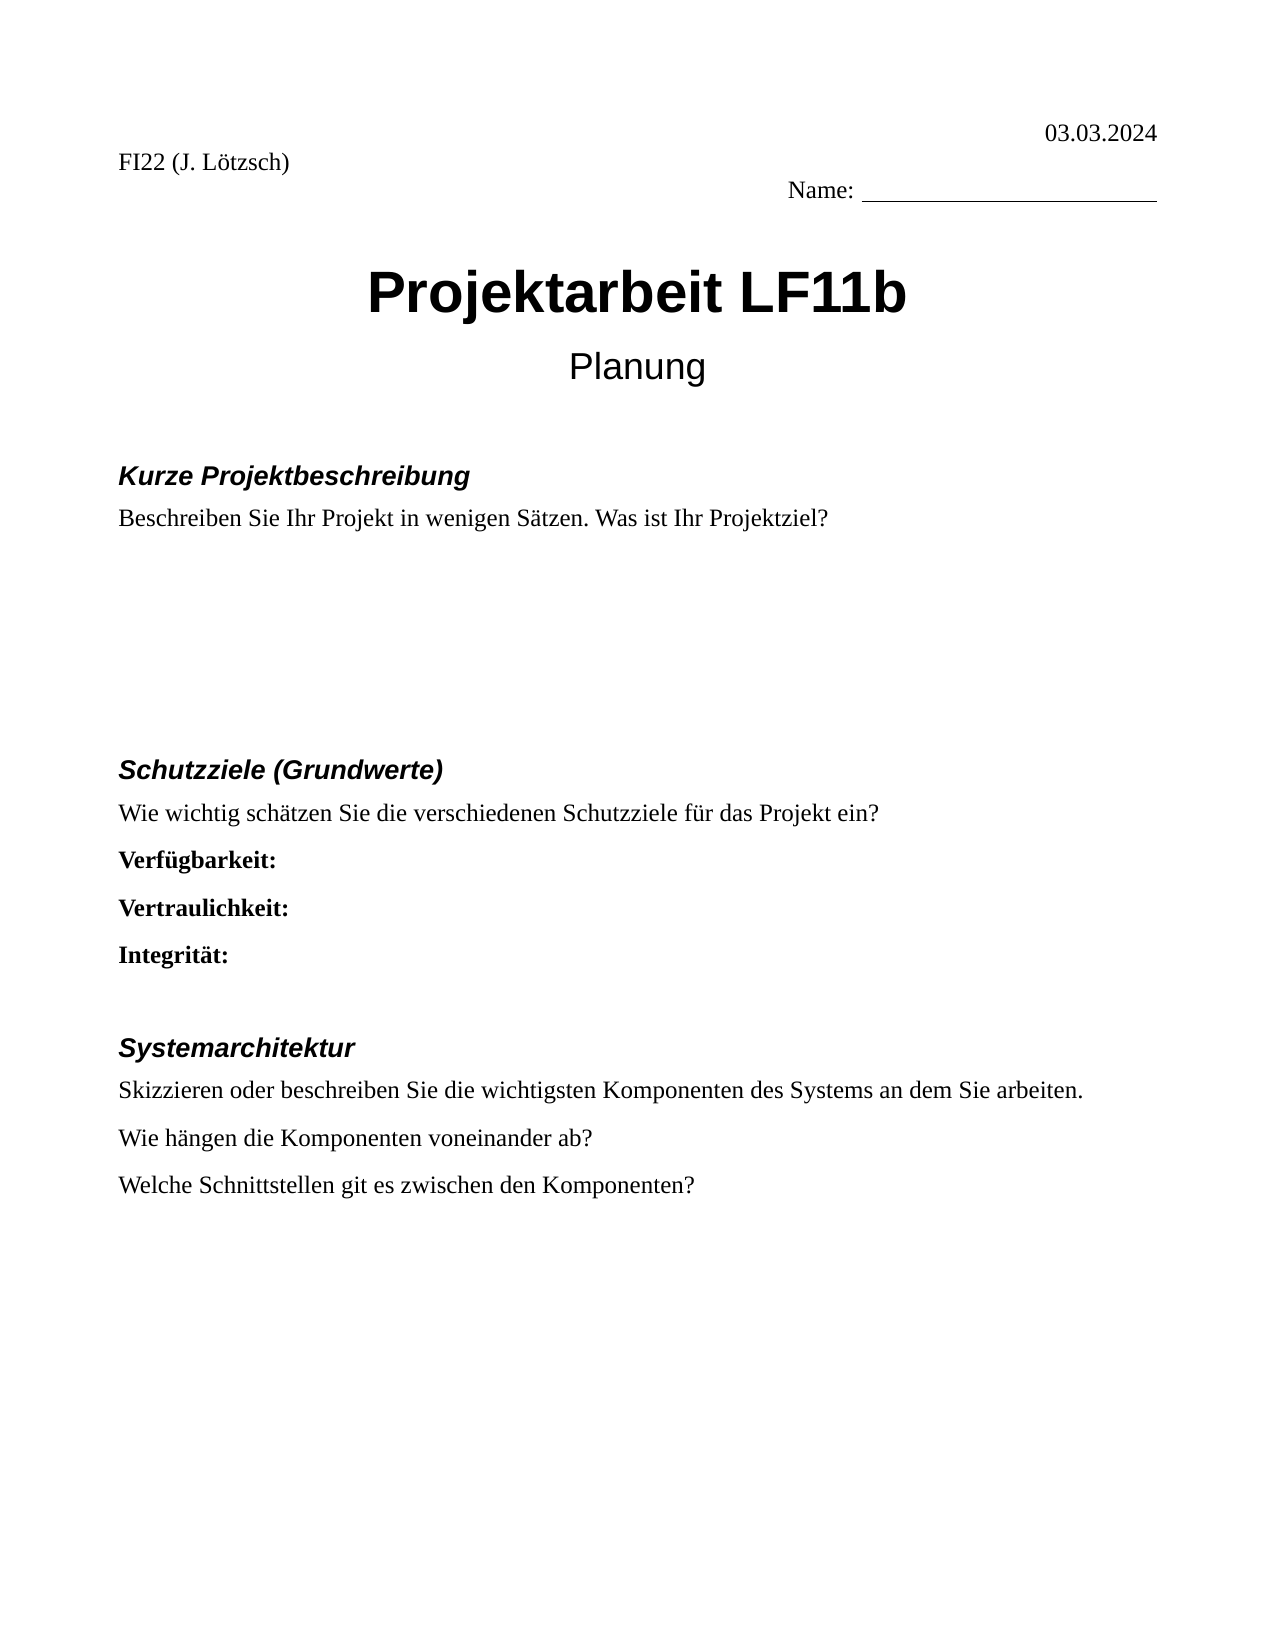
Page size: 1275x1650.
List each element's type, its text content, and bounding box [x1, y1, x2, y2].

subtitle Kurze Projektbeschreibung [118, 460, 1157, 491]
text 03.03.2024 [118, 118, 1157, 147]
text Skizzieren oder beschreiben Sie die wichtigsten Komponenten des Systems an dem Sie arbeiten. [118, 1075, 1157, 1104]
text Verfügbarkeit: [118, 845, 1157, 874]
text Wie wichtig schätzen Sie die verschiedenen Schutzziele für das Projekt ein? [118, 798, 1157, 826]
subtitle Planung [118, 344, 1157, 387]
text Beschreiben Sie Ihr Projekt in wenigen Sätzen. Was ist Ihr Projektziel? [118, 503, 1157, 532]
title Projektarbeit LF11b [118, 258, 1157, 325]
subtitle Systemarchitektur [118, 1032, 1157, 1063]
text Name: [118, 176, 1157, 204]
subtitle Schutzziele (Grundwerte) [118, 754, 1157, 785]
text Integrität: [118, 941, 1157, 969]
text Wie hängen die Komponenten voneinander ab? [118, 1123, 1157, 1152]
text Vertraulichkeit: [118, 893, 1157, 922]
text FI22 (J. Lötzsch) [118, 147, 1157, 176]
text Welche Schnittstellen git es zwischen den Komponenten? [118, 1171, 1157, 1199]
